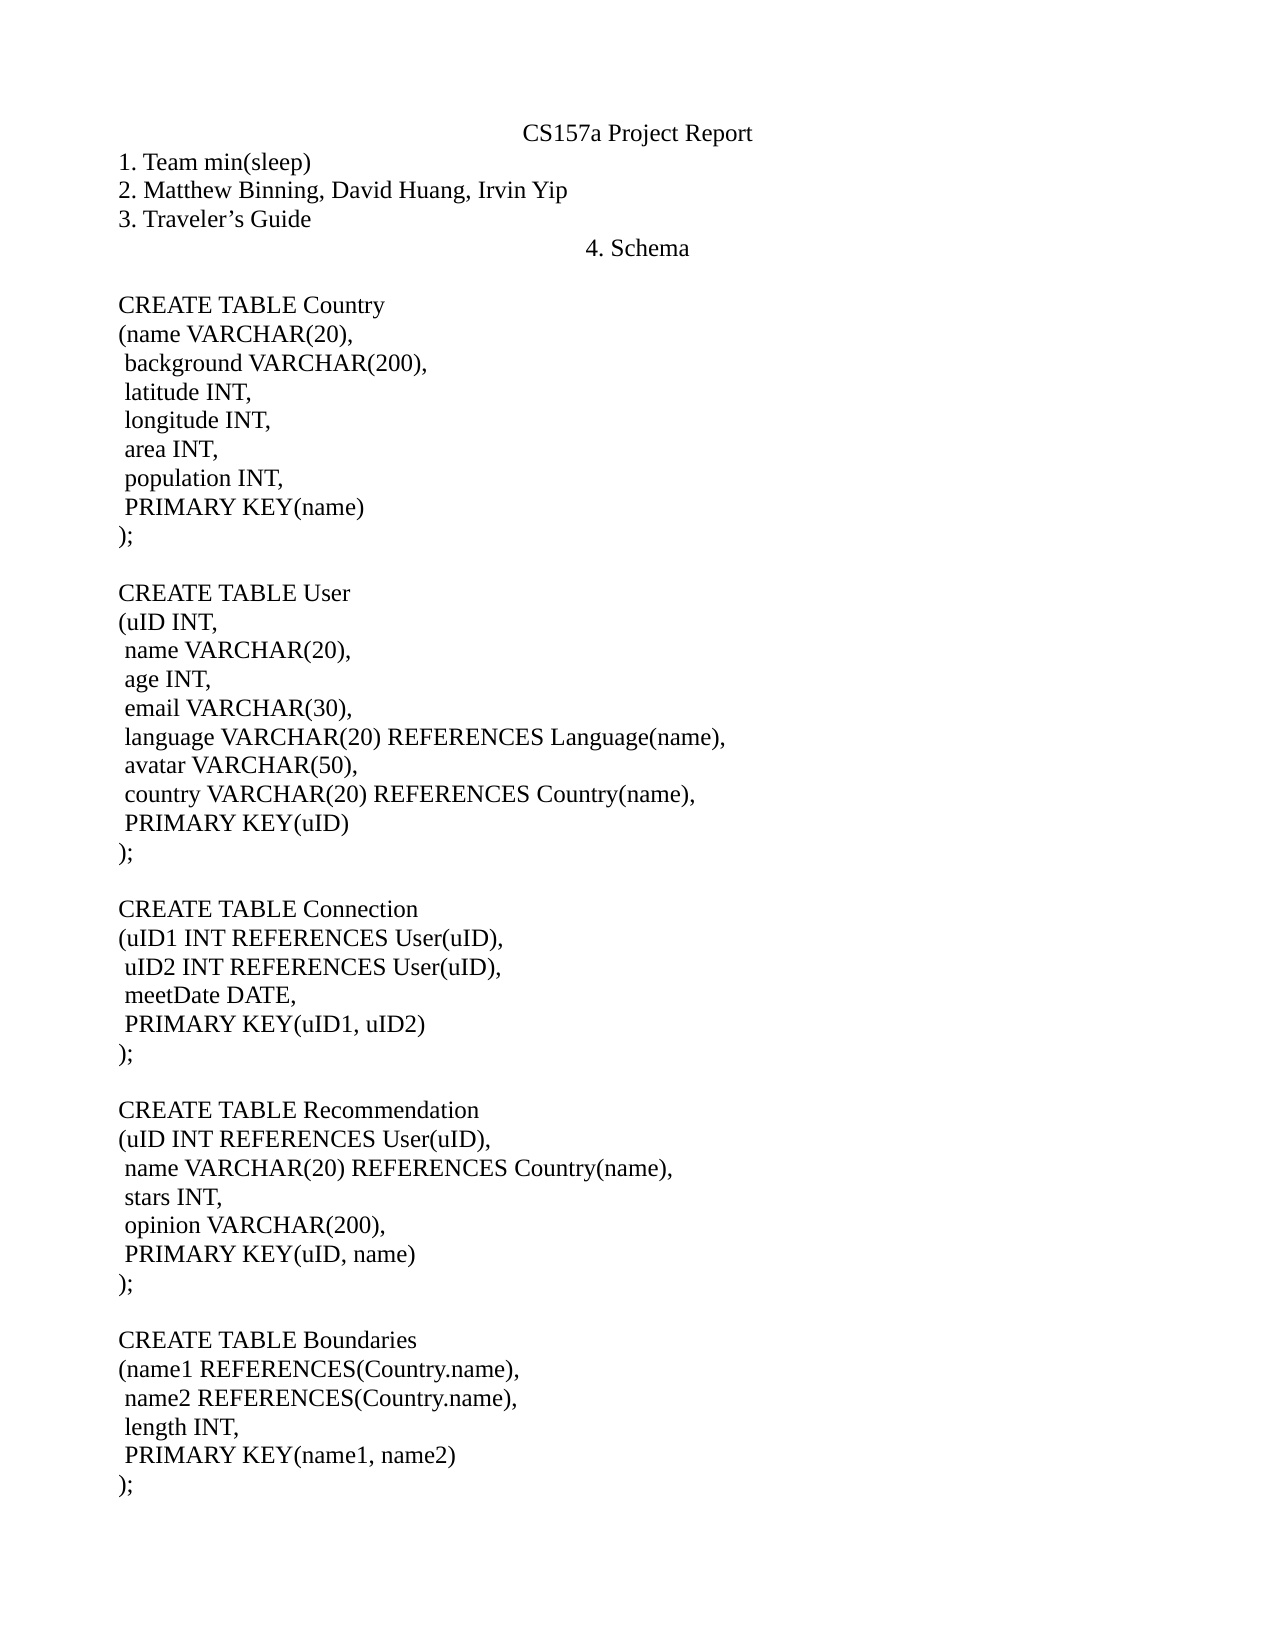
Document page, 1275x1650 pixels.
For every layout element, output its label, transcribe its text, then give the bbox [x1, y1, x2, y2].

text uID2 INT REFERENCES User(uID), [118, 952, 1157, 981]
text country VARCHAR(20) REFERENCES Country(name), [118, 779, 1157, 808]
text PRIMARY KEY(uID1, uID2) [118, 1009, 1157, 1038]
text CS157a Project Report [118, 118, 1157, 147]
text email VARCHAR(30), [118, 693, 1157, 722]
text ); [118, 1038, 1157, 1067]
text (name VARCHAR(20), [118, 319, 1157, 348]
text CREATE TABLE Boundaries [118, 1326, 1157, 1354]
text 1. Team min(sleep) [118, 147, 1157, 176]
text (name1 REFERENCES(Country.name), [118, 1354, 1157, 1383]
text ); [118, 521, 1157, 549]
text background VARCHAR(200), [118, 348, 1157, 377]
text PRIMARY KEY(uID) [118, 808, 1157, 837]
text 2. Matthew Binning, David Huang, Irvin Yip [118, 176, 1157, 204]
text stars INT, [118, 1182, 1157, 1211]
text CREATE TABLE User [118, 578, 1157, 607]
text ); [118, 1268, 1157, 1297]
text meetDate DATE, [118, 981, 1157, 1009]
text (uID INT REFERENCES User(uID), [118, 1124, 1157, 1153]
text name2 REFERENCES(Country.name), [118, 1383, 1157, 1412]
text longitude INT, [118, 406, 1157, 434]
text language VARCHAR(20) REFERENCES Language(name), [118, 722, 1157, 751]
text area INT, [118, 434, 1157, 463]
text (uID INT, [118, 607, 1157, 636]
text name VARCHAR(20) REFERENCES Country(name), [118, 1153, 1157, 1182]
text latitude INT, [118, 377, 1157, 406]
text 3. Traveler’s Guide [118, 204, 1157, 233]
text 4. Schema [118, 233, 1157, 262]
text name VARCHAR(20), [118, 636, 1157, 664]
text age INT, [118, 664, 1157, 693]
text CREATE TABLE Recommendation [118, 1096, 1157, 1124]
text PRIMARY KEY(name1, name2) [118, 1441, 1157, 1469]
text ); [118, 1469, 1157, 1498]
text ); [118, 837, 1157, 866]
text CREATE TABLE Connection [118, 894, 1157, 923]
text PRIMARY KEY(name) [118, 492, 1157, 521]
text length INT, [118, 1412, 1157, 1441]
text opinion VARCHAR(200), [118, 1211, 1157, 1239]
text CREATE TABLE Country [118, 291, 1157, 319]
text avatar VARCHAR(50), [118, 751, 1157, 779]
text PRIMARY KEY(uID, name) [118, 1239, 1157, 1268]
text population INT, [118, 463, 1157, 492]
text (uID1 INT REFERENCES User(uID), [118, 923, 1157, 952]
